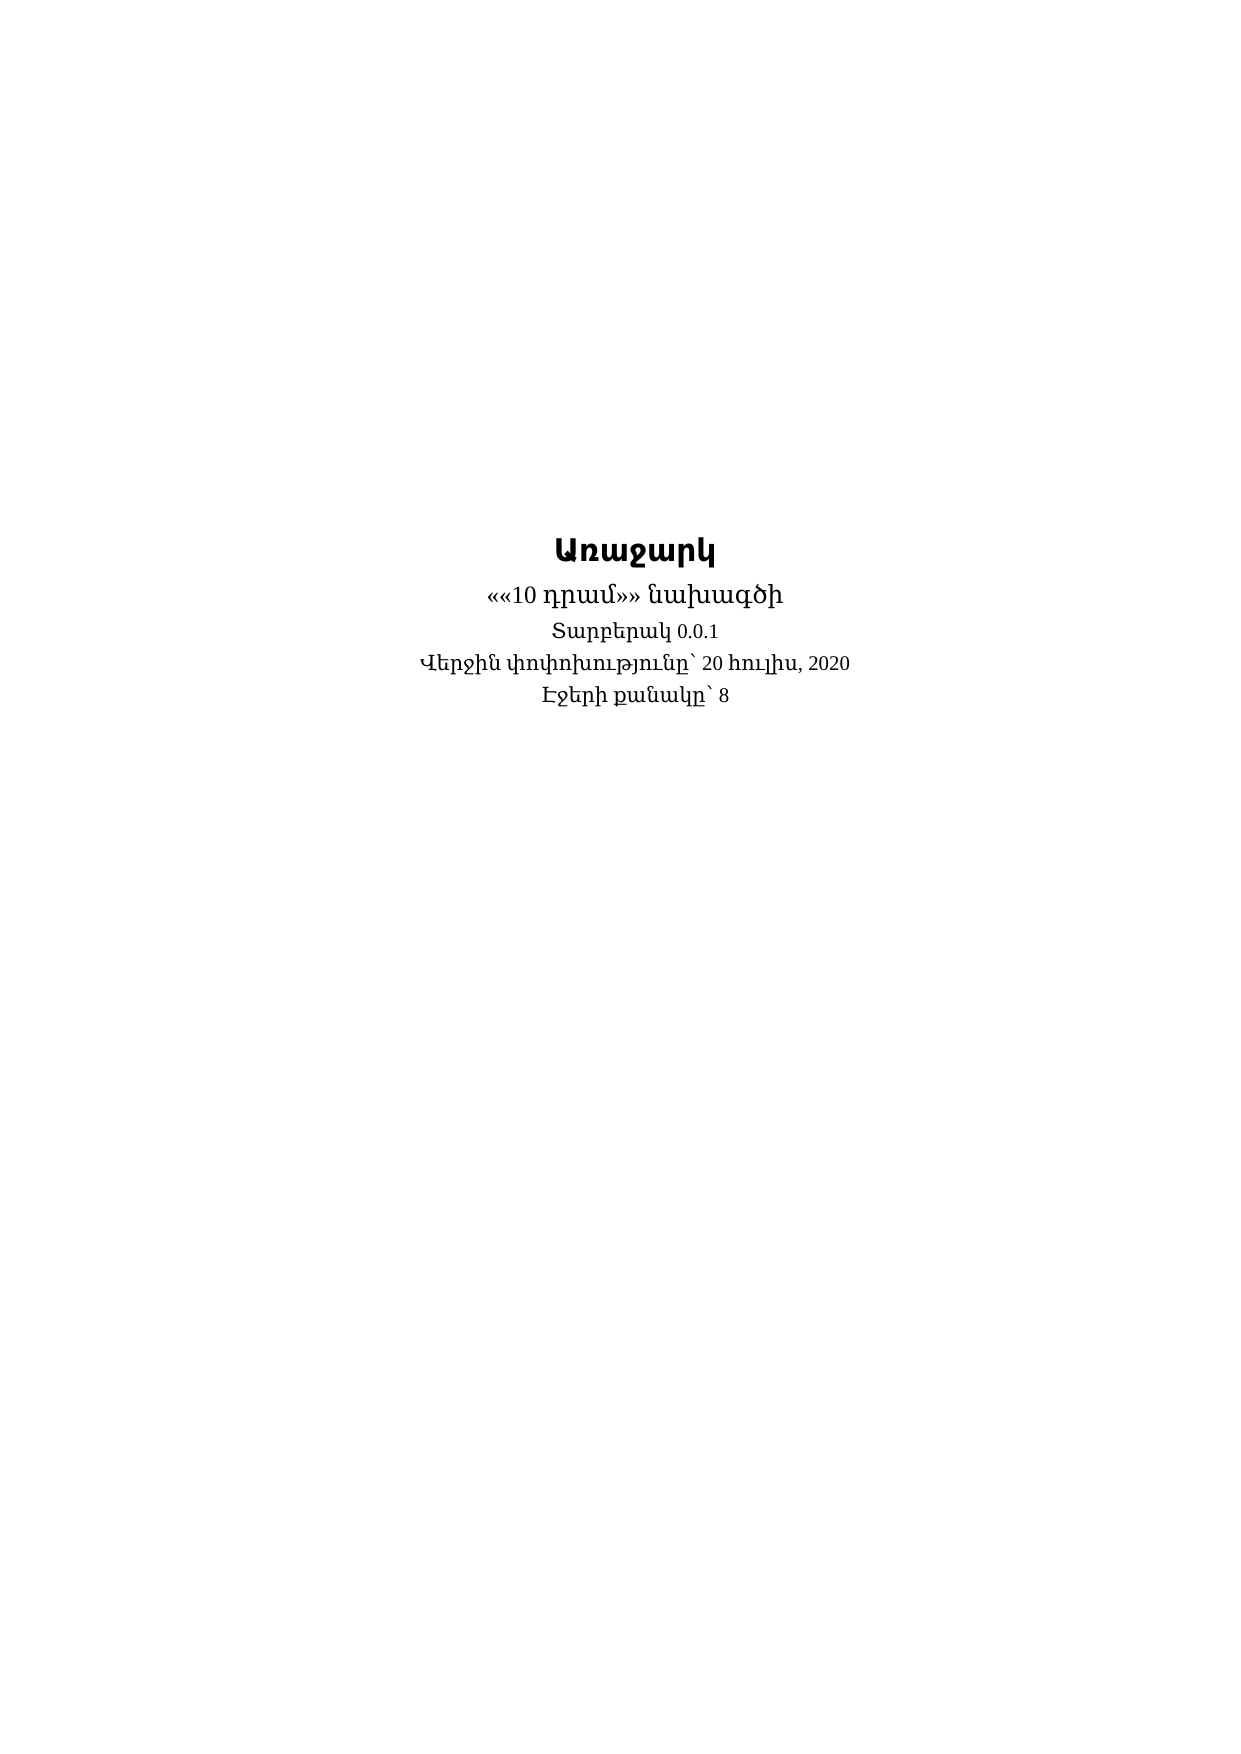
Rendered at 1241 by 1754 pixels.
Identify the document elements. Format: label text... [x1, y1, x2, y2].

text Տարբերակ 0.0.1 [148, 619, 1122, 643]
title Առաջարկ [148, 533, 1122, 569]
text Վերջին փոփոխությունը՝ 20 հուլիս, 2020 [148, 652, 1122, 675]
text ««10 դրամ»» նախագծի [148, 582, 1122, 609]
text Էջերի քանակը՝ 8 [148, 684, 1122, 707]
